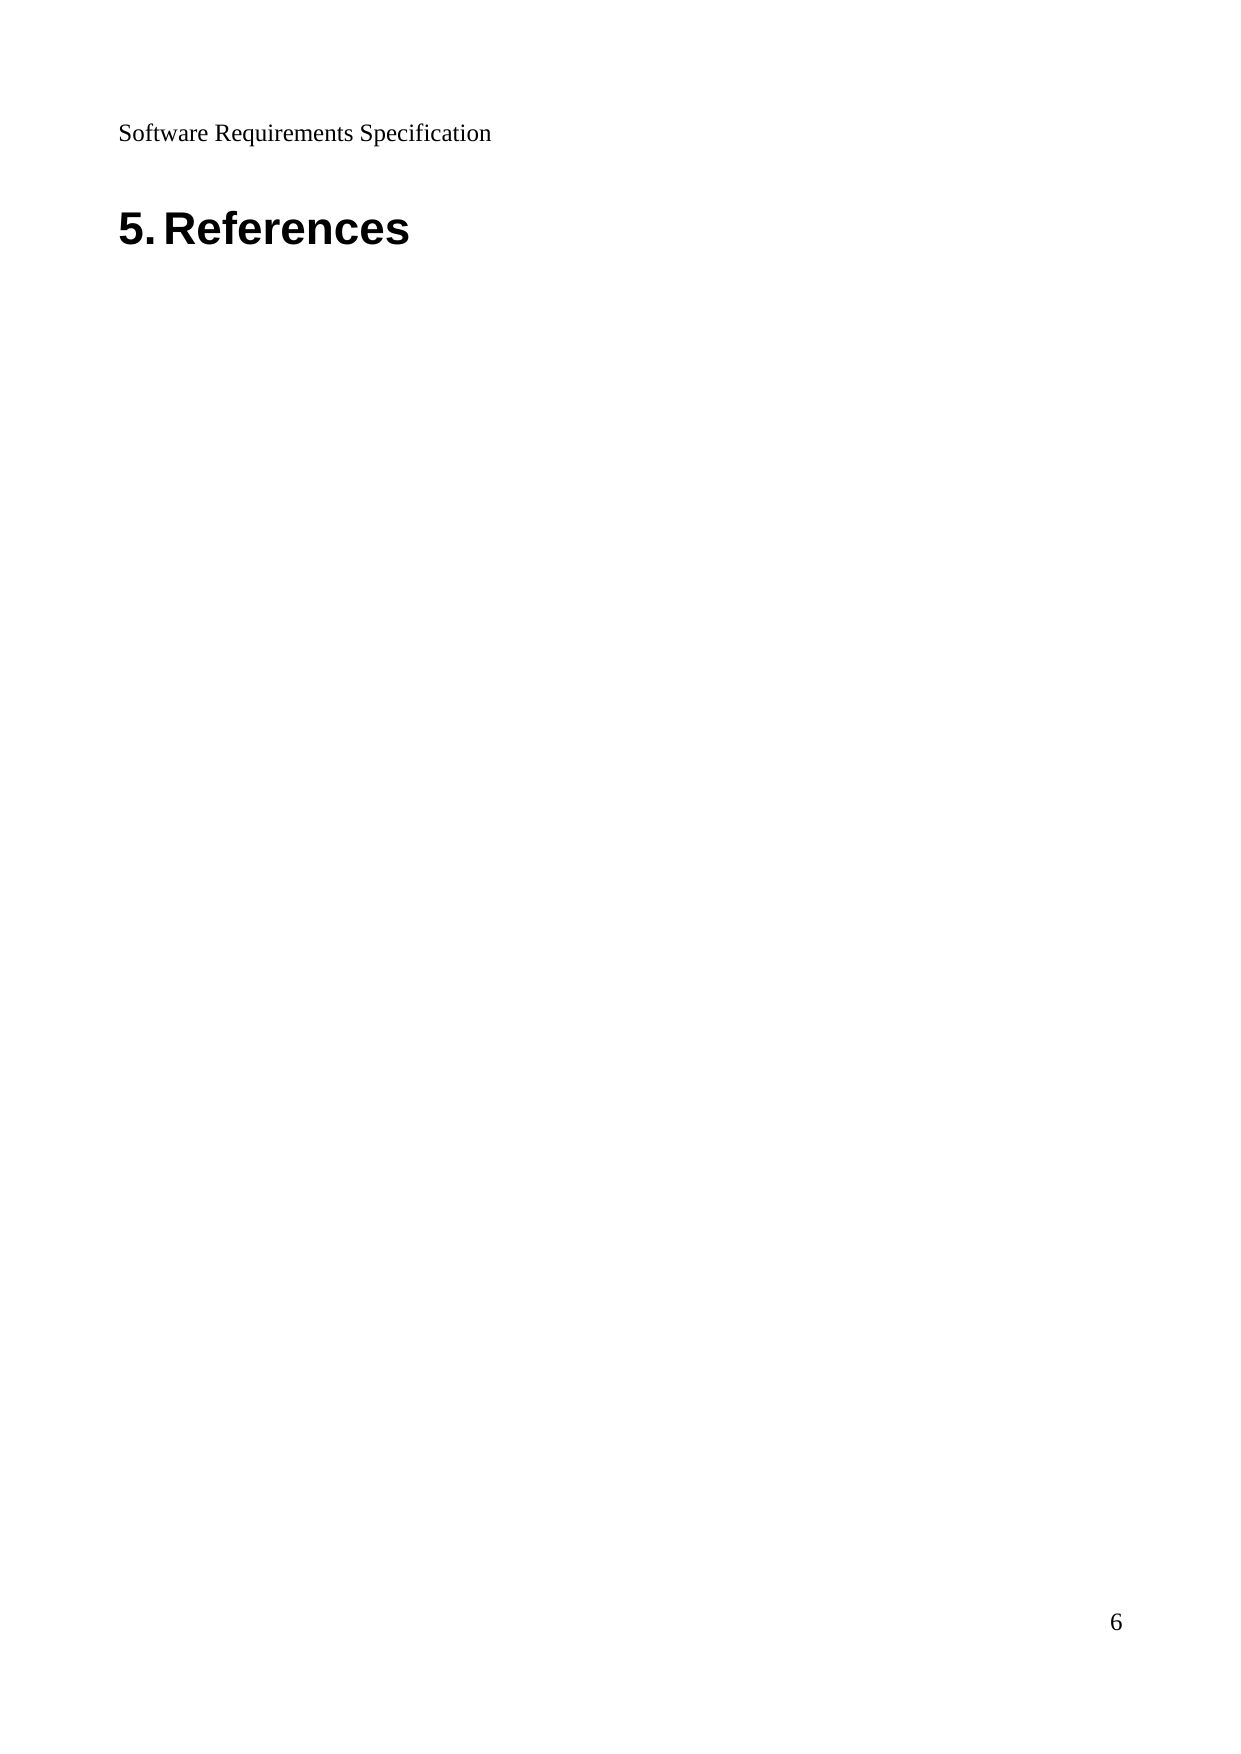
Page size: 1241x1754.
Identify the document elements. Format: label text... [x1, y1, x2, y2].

subtitle References [118, 201, 1122, 254]
